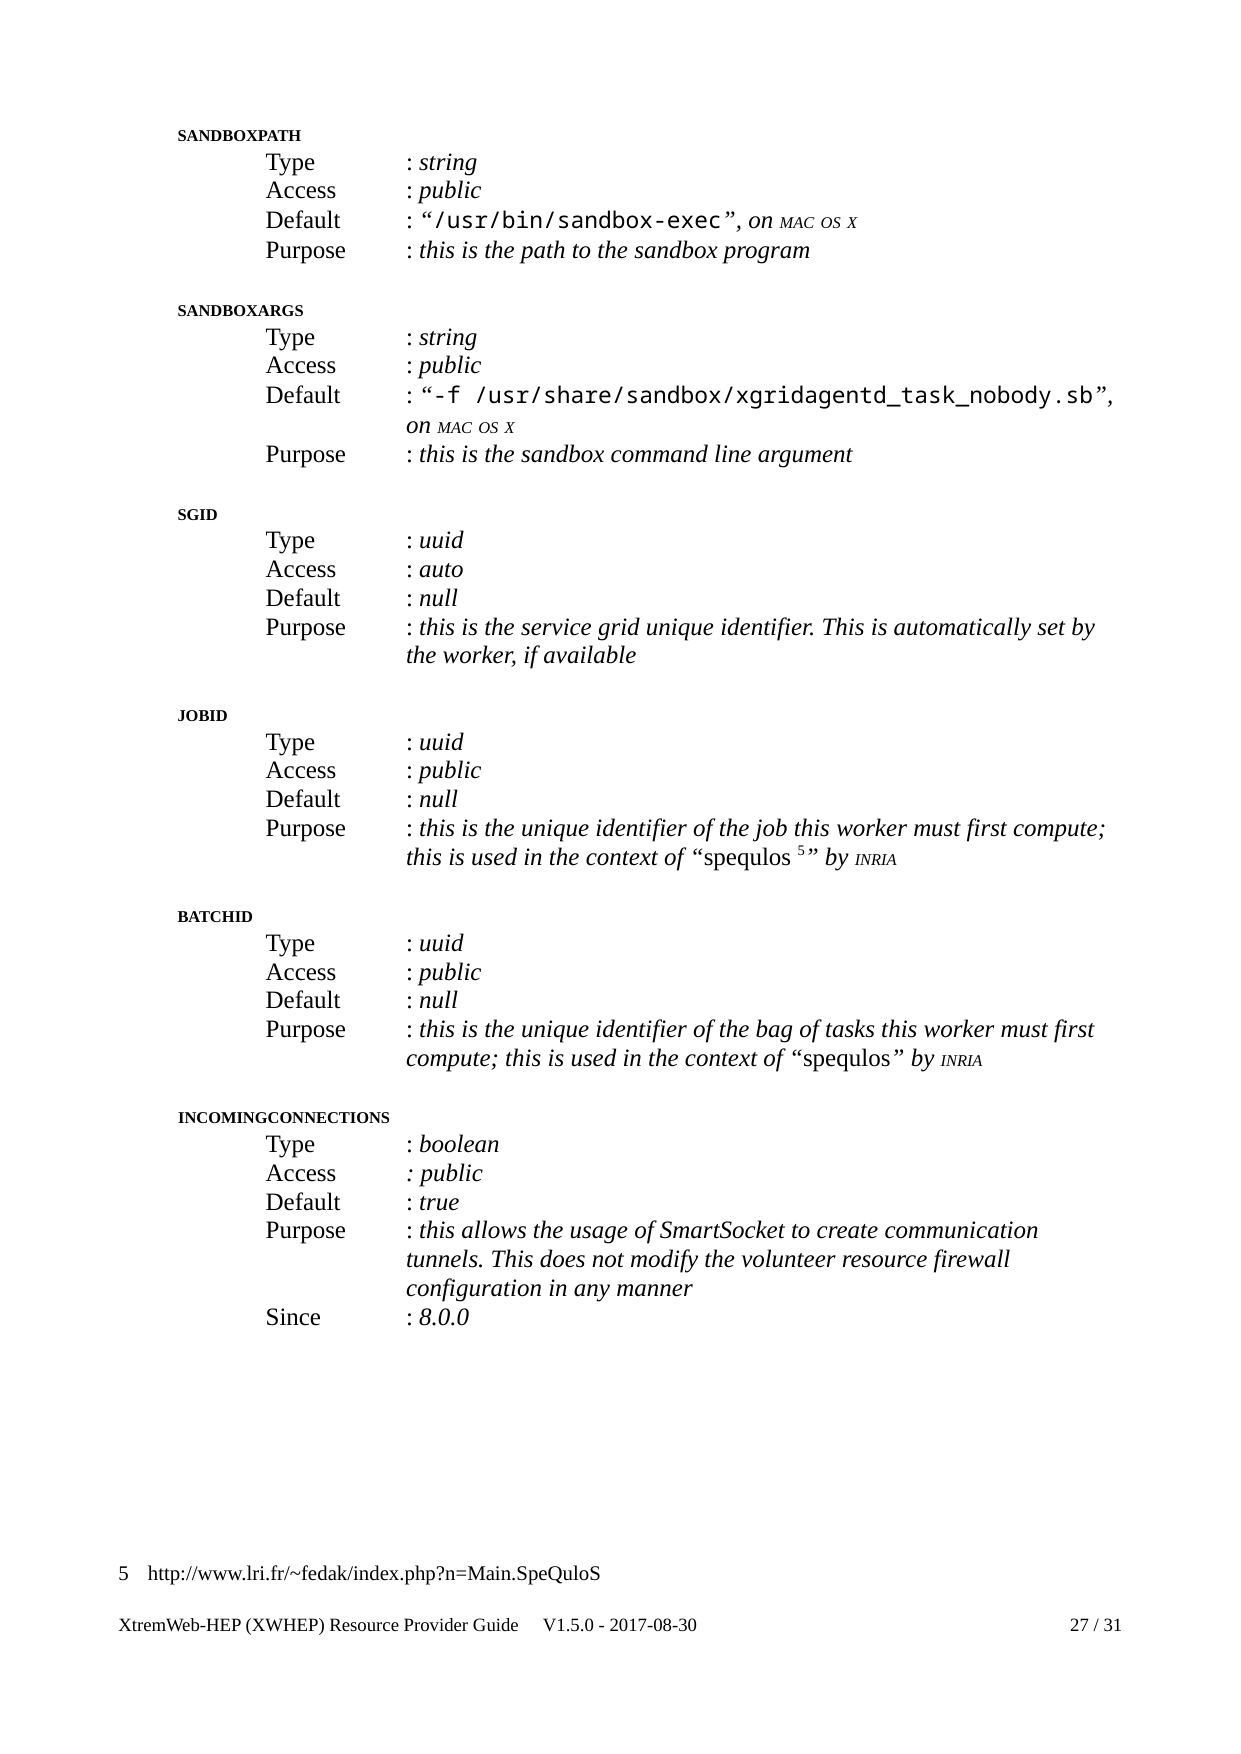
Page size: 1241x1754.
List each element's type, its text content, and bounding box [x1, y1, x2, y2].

text Purpose : this is the service grid unique identifier. This is automatically set by the worker, if available [265, 612, 1122, 669]
text Default : “-f /usr/share/sandbox/xgridagentd_task_nobody.sb”, on mac os x [265, 379, 1122, 439]
text Purpose : this is the sandbox command line argument [265, 439, 1122, 468]
text Default : null [265, 986, 1122, 1014]
text Purpose : this is the unique identifier of the job this worker must first compute; this is used in the context of “spequlos ” by inria [265, 813, 1122, 871]
text Access : public [265, 351, 1122, 379]
text Access : public [265, 176, 1122, 204]
text http://www.lri.fr/~fedak/index.php?n=Main.SpeQuloS [118, 1561, 1122, 1585]
text batchid [177, 899, 1122, 928]
text Type : string [265, 322, 1122, 351]
text Access : auto [265, 554, 1122, 583]
text sandboxpath [177, 118, 1122, 147]
text incomingconnections [178, 1101, 1122, 1129]
text sgid [177, 497, 1122, 526]
text Default : null [265, 784, 1122, 813]
text Type : uuid [265, 526, 1122, 554]
text Default : null [265, 583, 1122, 612]
text jobid [177, 698, 1122, 727]
text Type : uuid [265, 928, 1122, 957]
text sandboxargs [177, 293, 1122, 322]
text Access : public [265, 957, 1122, 986]
text Type : uuid [265, 727, 1122, 756]
text Default : “/usr/bin/sandbox-exec”, on mac os x [265, 204, 1122, 236]
text Access : public [265, 1158, 1122, 1187]
text Purpose : this is the unique identifier of the bag of tasks this worker must first compute; this is used in the context of “spequlos” by inria [265, 1014, 1122, 1072]
text Type : string [265, 147, 1122, 176]
text Default : true [265, 1187, 1122, 1216]
text Purpose : this allows the usage of SmartSocket to create communication tunnels. This does not modify the volunteer resource firewall configuration in any manner [265, 1216, 1122, 1302]
text Access : public [265, 756, 1122, 784]
text Type : boolean [265, 1129, 1122, 1158]
text Since : 8.0.0 [265, 1302, 1122, 1331]
text Purpose : this is the path to the sandbox program [265, 236, 1122, 264]
